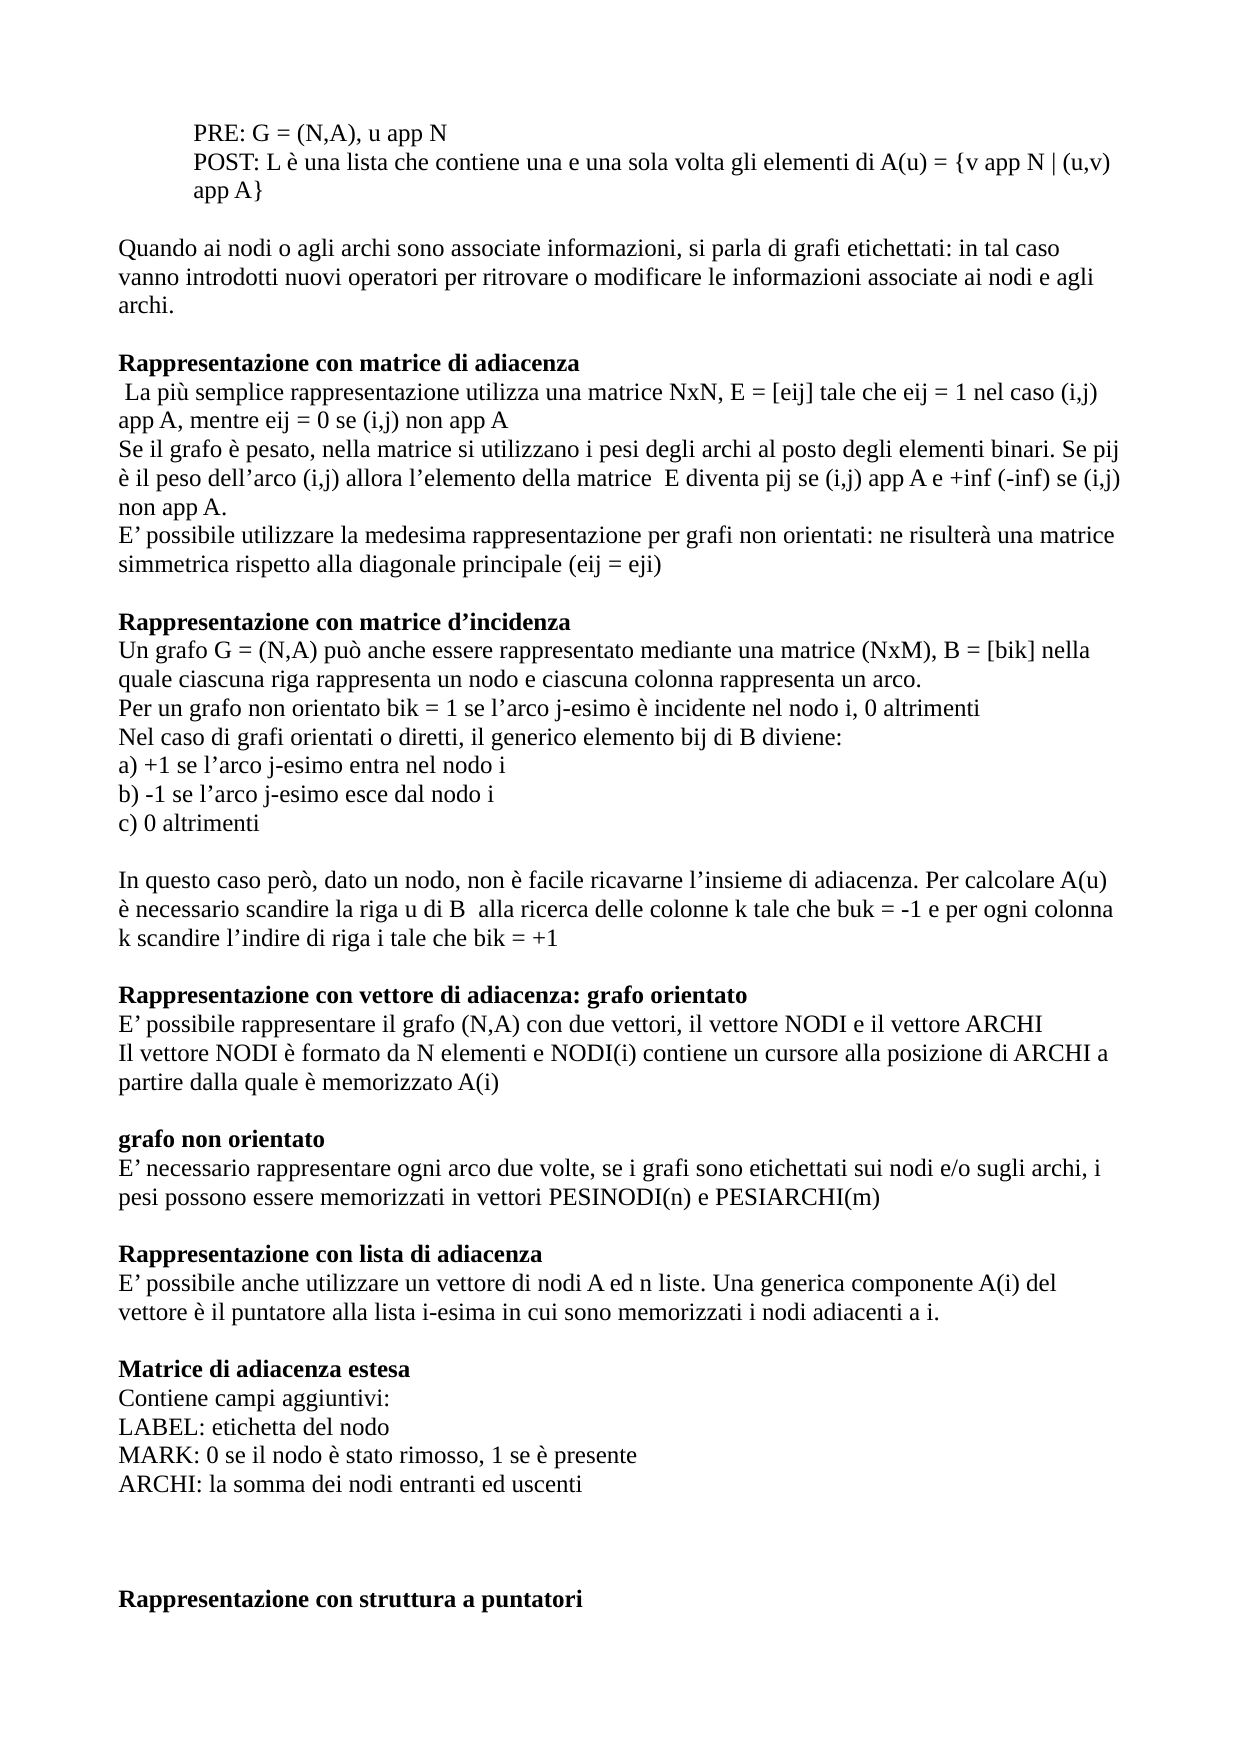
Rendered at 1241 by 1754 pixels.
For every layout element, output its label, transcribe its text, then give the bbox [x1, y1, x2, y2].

text grafo non orientato [118, 1124, 1122, 1153]
text b) -1 se l’arco j-esimo esce dal nodo i [118, 779, 1122, 808]
text LABEL: etichetta del nodo [118, 1412, 1122, 1441]
text Contiene campi aggiuntivi: [118, 1383, 1122, 1412]
text Rappresentazione con matrice di adiacenza [118, 348, 1122, 377]
text Quando ai nodi o agli archi sono associate informazioni, si parla di grafi etichettati: in tal caso vanno introdotti nuovi operatori per ritrovare o modificare le informazioni associate ai nodi e agli archi. [118, 233, 1122, 319]
text Rappresentazione con vettore di adiacenza: grafo orientato [118, 981, 1122, 1009]
text MARK: 0 se il nodo è stato rimosso, 1 se è presente [118, 1441, 1122, 1469]
text Il vettore NODI è formato da N elementi e NODI(i) contiene un cursore alla posizione di ARCHI a partire dalla quale è memorizzato A(i) [118, 1038, 1122, 1096]
text Se il grafo è pesato, nella matrice si utilizzano i pesi degli archi al posto degli elementi binari. Se pij è il peso dell’arco (i,j) allora l’elemento della matrice E diventa pij se (i,j) app A e +inf (-inf) se (i,j) non app A. [118, 434, 1122, 521]
text Rappresentazione con matrice d’incidenza [118, 607, 1122, 636]
text ARCHI: la somma dei nodi entranti ed uscenti [118, 1469, 1122, 1498]
text POST: L è una lista che contiene una e una sola volta gli elementi di A(u) = {v app N | (u,v) app A} [118, 147, 1122, 204]
text PRE: G = (N,A), u app N [118, 118, 1122, 147]
text Un grafo G = (N,A) può anche essere rappresentato mediante una matrice (NxM), B = [bik] nella quale ciascuna riga rappresenta un nodo e ciascuna colonna rappresenta un arco. [118, 636, 1122, 693]
text In questo caso però, dato un nodo, non è facile ricavarne l’insieme di adiacenza. Per calcolare A(u) è necessario scandire la riga u di B alla ricerca delle colonne k tale che buk = -1 e per ogni colonna k scandire l’indire di riga i tale che bik = +1 [118, 866, 1122, 952]
text Rappresentazione con struttura a puntatori [118, 1584, 1122, 1613]
text Per un grafo non orientato bik = 1 se l’arco j-esimo è incidente nel nodo i, 0 altrimenti [118, 693, 1122, 722]
text Rappresentazione con lista di adiacenza [118, 1239, 1122, 1268]
text E’ possibile rappresentare il grafo (N,A) con due vettori, il vettore NODI e il vettore ARCHI [118, 1009, 1122, 1038]
text E’ possibile utilizzare la medesima rappresentazione per grafi non orientati: ne risulterà una matrice simmetrica rispetto alla diagonale principale (eij = eji) [118, 521, 1122, 578]
text c) 0 altrimenti [118, 808, 1122, 837]
text Matrice di adiacenza estesa [118, 1354, 1122, 1383]
text E’ possibile anche utilizzare un vettore di nodi A ed n liste. Una generica componente A(i) del vettore è il puntatore alla lista i-esima in cui sono memorizzati i nodi adiacenti a i. [118, 1268, 1122, 1326]
text E’ necessario rappresentare ogni arco due volte, se i grafi sono etichettati sui nodi e/o sugli archi, i pesi possono essere memorizzati in vettori PESINODI(n) e PESIARCHI(m) [118, 1153, 1122, 1211]
text a) +1 se l’arco j-esimo entra nel nodo i [118, 751, 1122, 779]
text Nel caso di grafi orientati o diretti, il generico elemento bij di B diviene: [118, 722, 1122, 751]
text La più semplice rappresentazione utilizza una matrice NxN, E = [eij] tale che eij = 1 nel caso (i,j) app A, mentre eij = 0 se (i,j) non app A [118, 377, 1122, 434]
